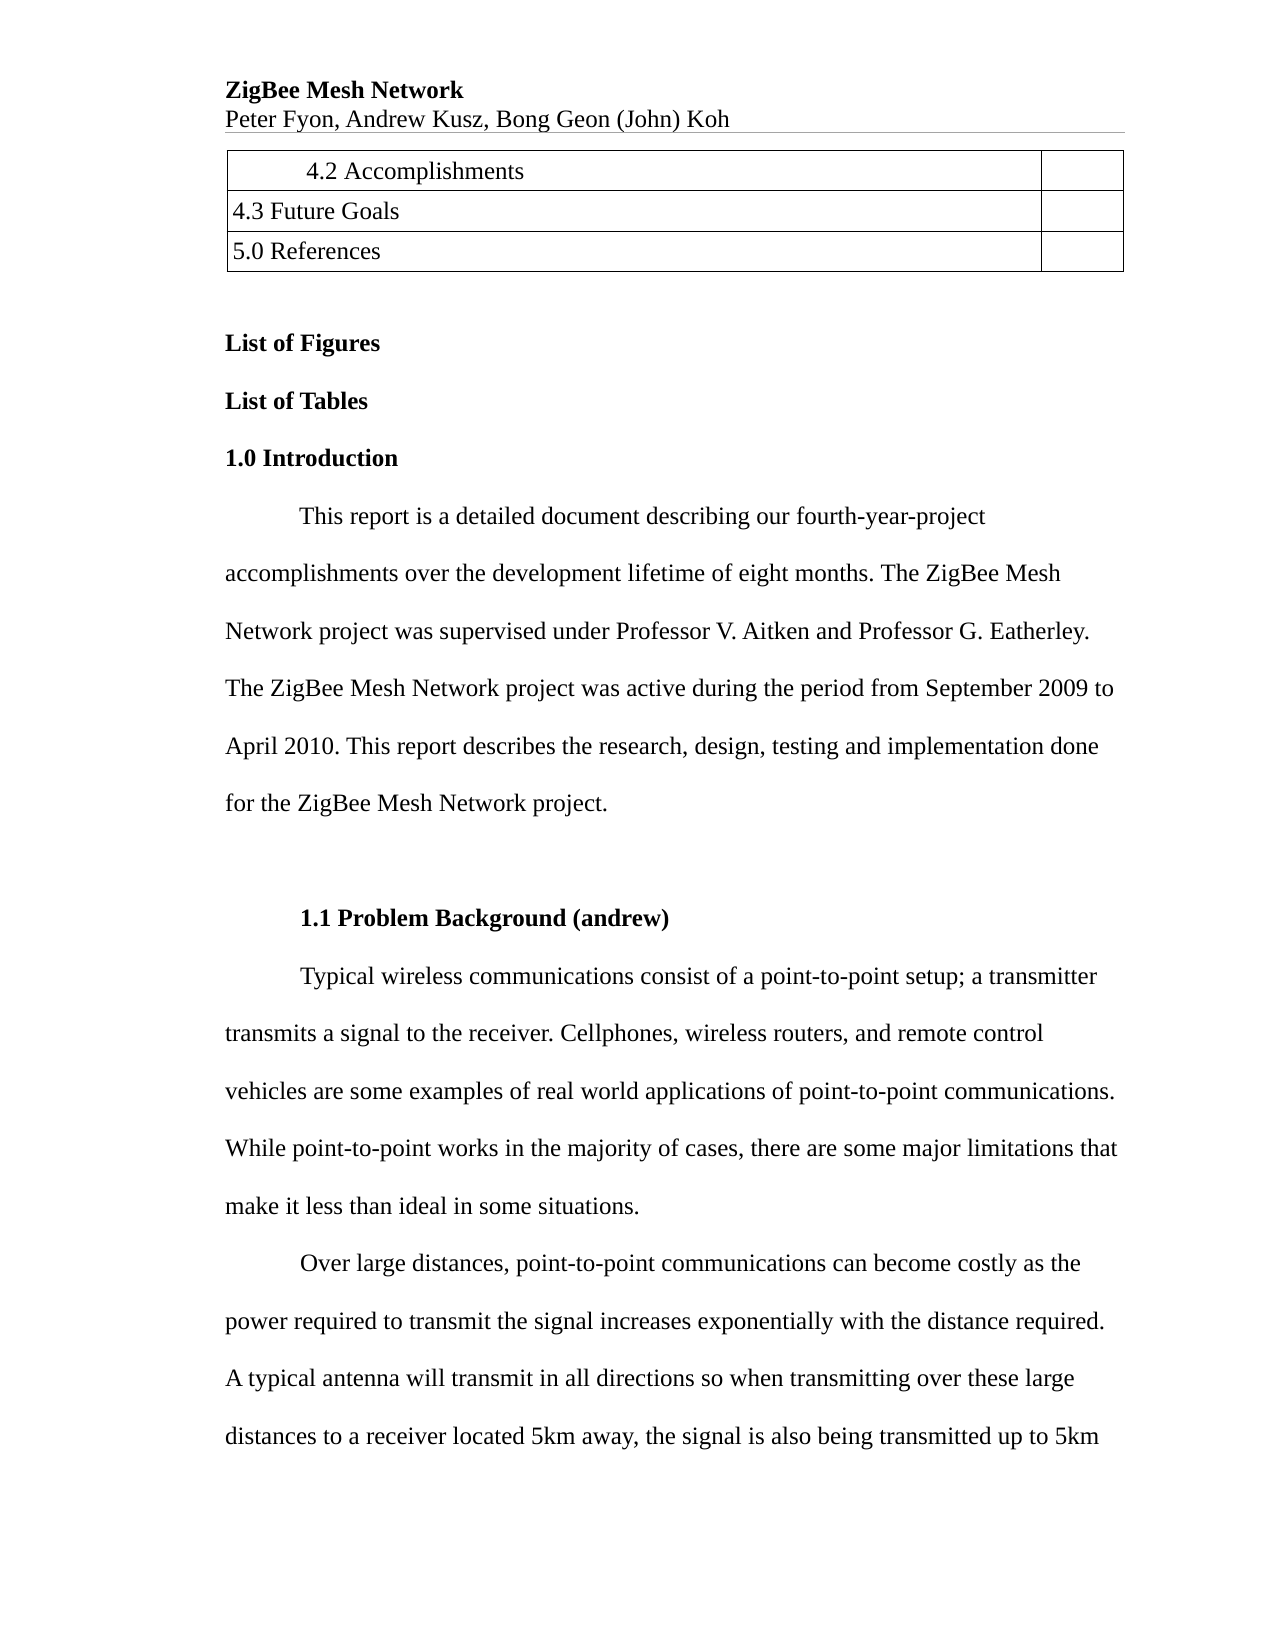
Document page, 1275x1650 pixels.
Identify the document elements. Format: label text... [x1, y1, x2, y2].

table_cell [1042, 151, 1123, 190]
list Introduction [225, 443, 1125, 472]
table_cell [1042, 191, 1123, 231]
table_cell 5.0 References [228, 232, 1041, 271]
table_cell [1042, 232, 1123, 271]
table_cell 4.2 Accomplishments [228, 151, 1041, 190]
text List of Figures [225, 328, 1125, 357]
text This report is a detailed document describing our fourth-year-project accomplishments over the development lifetime of eight months. The ZigBee Mesh Network project was supervised under Professor V. Aitken and Professor G. Eatherley. The ZigBee Mesh Network project was active during the period from September 2009 to April 2010. This report describes the research, design, testing and implementation done for the ZigBee Mesh Network project. [225, 501, 1125, 817]
text Over large distances, point-to-point communications can become costly as the power required to transmit the signal increases exponentially with the distance required. A typical antenna will transmit in all directions so when transmitting over these large distances to a receiver located 5km away, the signal is also being transmitted up to 5km [225, 1248, 1125, 1450]
text 1.1 Problem Background (andrew) [225, 903, 1125, 932]
text Typical wireless communications consist of a point-to-point setup; a transmitter transmits a signal to the receiver. Cellphones, wireless routers, and remote control vehicles are some examples of real world applications of point-to-point communications. While point-to-point works in the majority of cases, there are some major limitations that make it less than ideal in some situations. [225, 961, 1125, 1220]
table_cell 4.3 Future Goals [228, 191, 1041, 231]
text List of Tables [225, 386, 1125, 415]
